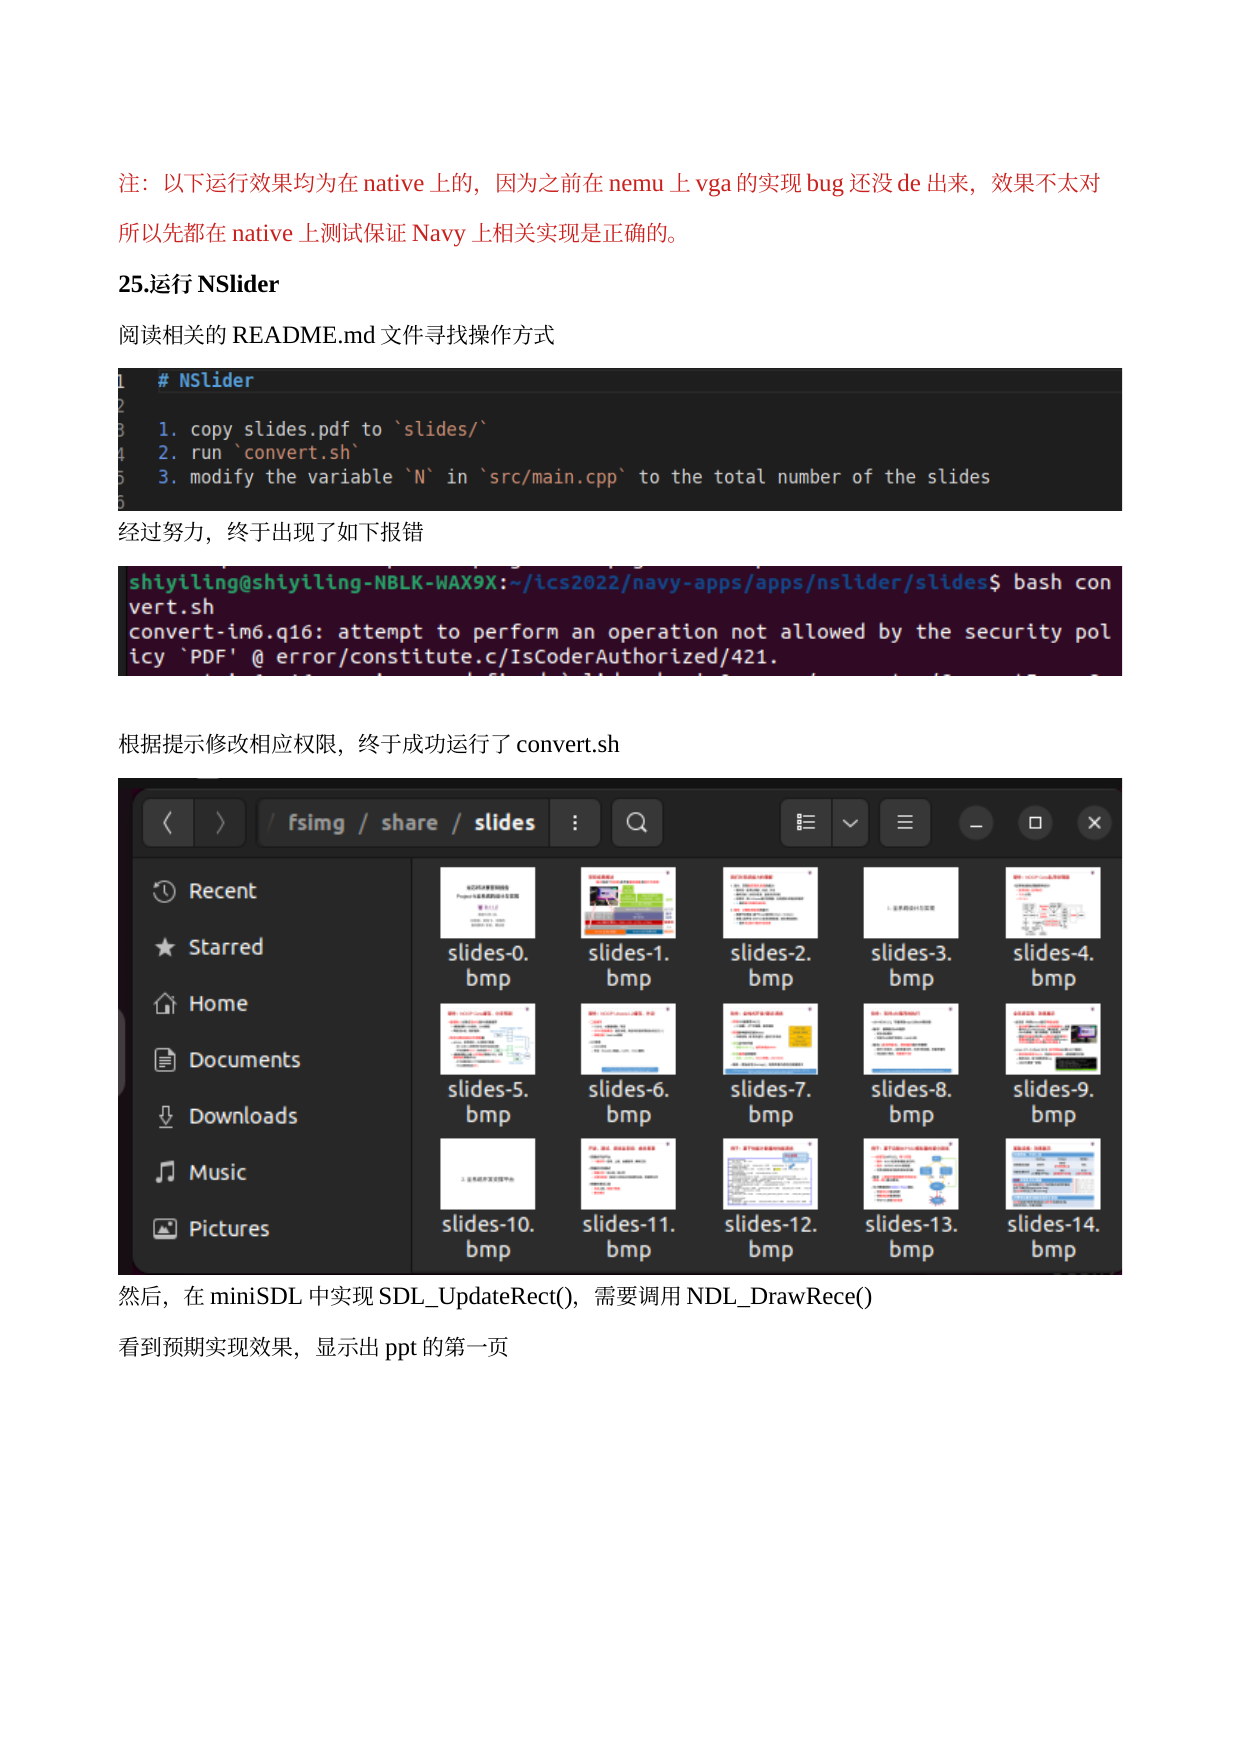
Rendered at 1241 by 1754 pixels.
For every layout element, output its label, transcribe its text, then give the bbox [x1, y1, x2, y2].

text 然后，在miniSDL中实现SDL_UpdateRect()，需要调用NDL_DrawRece() [118, 1275, 1122, 1311]
text 所以先都在native上测试保证Navy上相关实现是正确的。 [118, 216, 1122, 248]
text 根据提示修改相应权限，终于成功运行了convert.sh [118, 727, 1122, 759]
picture [118, 778, 1123, 1275]
text 看到预期实现效果，显示出ppt的第一页 [118, 1330, 1122, 1362]
text 经过努力，终于出现了如下报错 [118, 511, 1122, 547]
text 阅读相关的README.md文件寻找操作方式 [118, 318, 1122, 349]
text 注：以下运行效果均为在native上的，因为之前在nemu上vga的实现bug还没de出来，效果不太对 [118, 166, 1122, 197]
picture [118, 566, 1123, 676]
text 25.运行NSlider [118, 267, 1122, 299]
picture [118, 368, 1123, 511]
